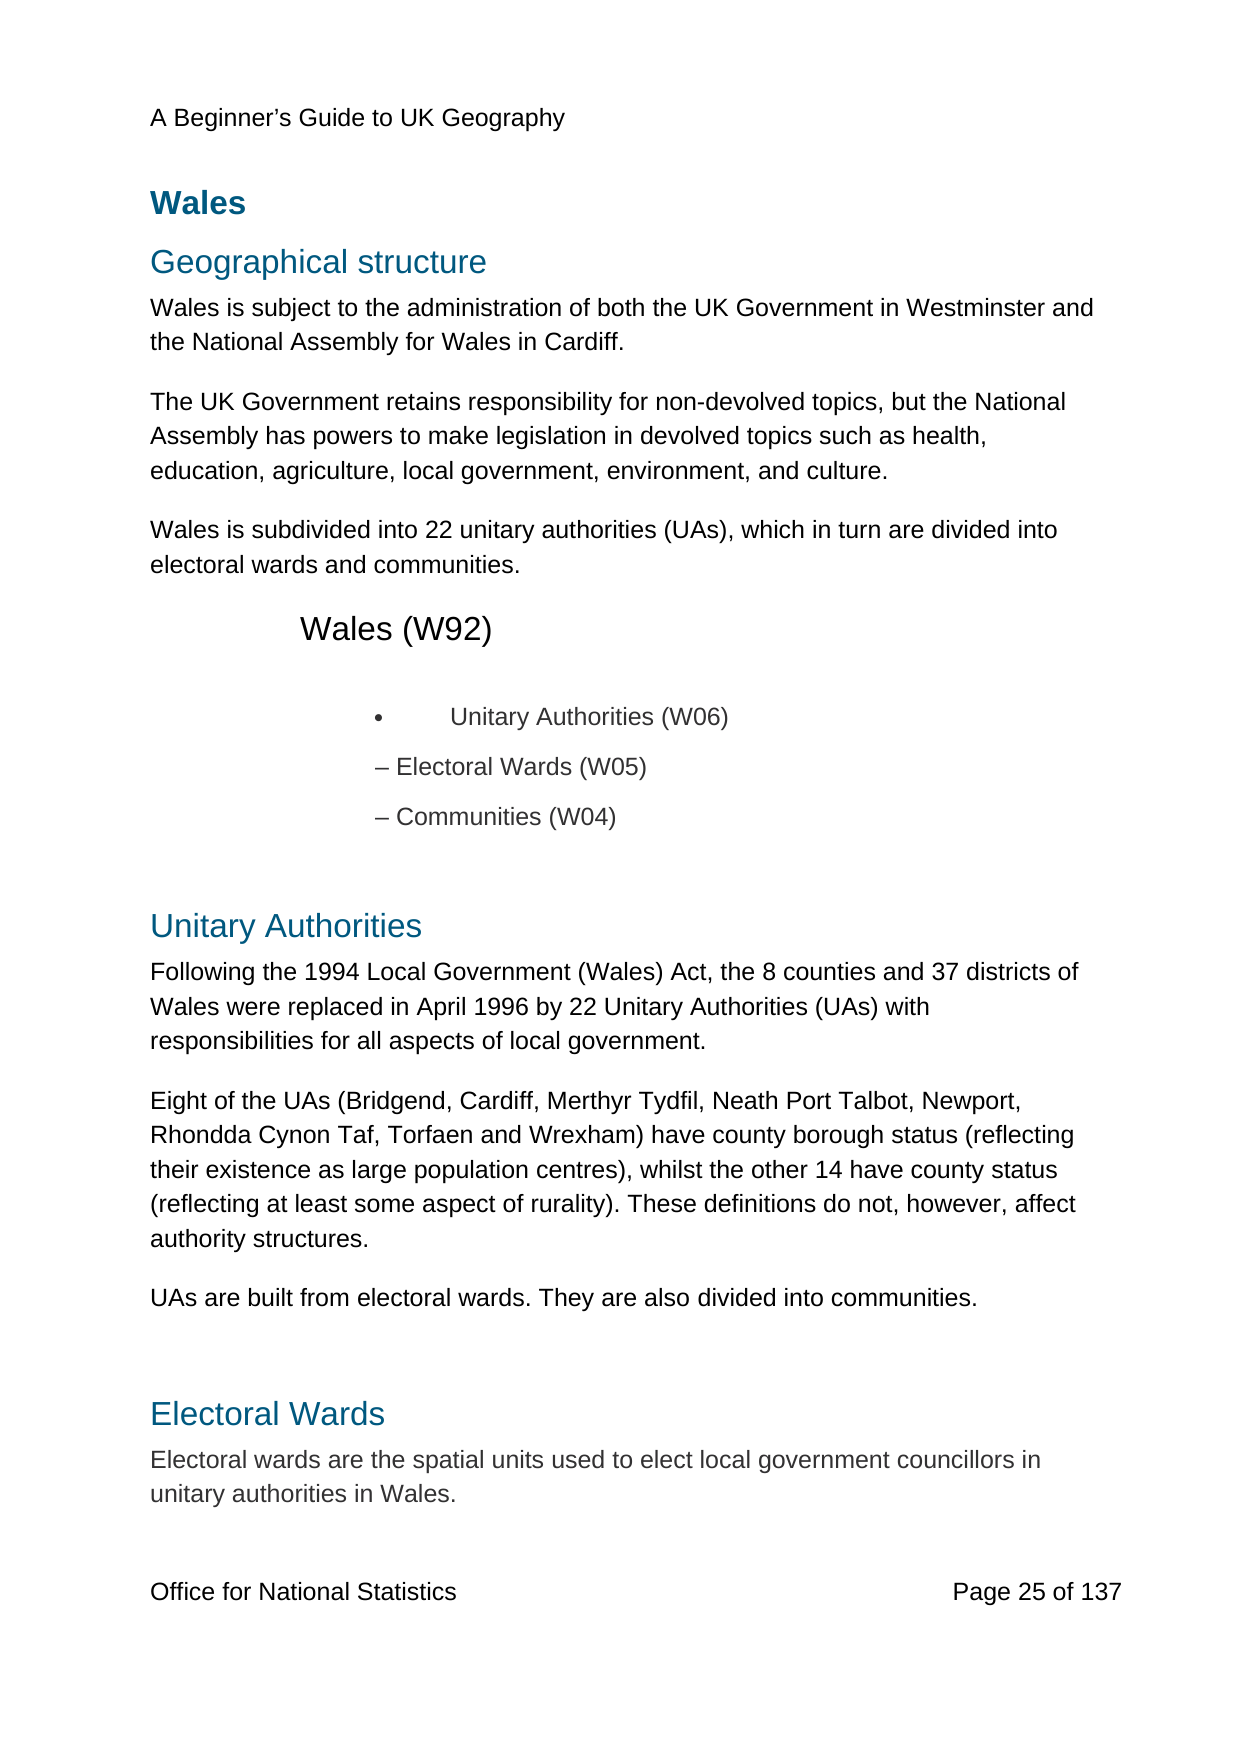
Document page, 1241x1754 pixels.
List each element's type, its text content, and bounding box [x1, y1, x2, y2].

text UAs are built from electoral wards. They are also divided into communities. [150, 1283, 1095, 1312]
text Following the 1994 Local Government (Wales) Act, the 8 counties and 37 districts of Wales were replaced in April 1996 by 22 Unitary Authorities (UAs) with responsibilities for all aspects of local government. [150, 957, 1095, 1055]
subtitle Wales [150, 183, 1095, 221]
subtitle Electoral Wards [150, 1394, 1095, 1432]
subtitle Unitary Authorities [150, 906, 1095, 945]
list Unitary Authorities (W06) – Electoral Wards (W05) – Communities (W04) [375, 680, 1122, 830]
text Wales (W92) [300, 609, 1122, 648]
text Wales is subdivided into 22 unitary authorities (UAs), which in turn are divided into electoral wards and communities. [150, 515, 1095, 578]
text Electoral wards are the spatial units used to elect local government councillors in unitary authorities in Wales. [150, 1445, 1095, 1508]
text The UK Government retains responsibility for non-devolved topics, but the National Assembly has powers to make legislation in devolved topics such as health, education, agriculture, local government, environment, and culture. [150, 387, 1095, 484]
text Eight of the UAs (Bridgend, Cardiff, Merthyr Tydfil, Neath Port Talbot, Newport, Rhondda Cynon Taf, Torfaen and Wrexham) have county borough status (reflecting their existence as large population centres), whilst the other 14 have county status (reflecting at least some aspect of rurality). These definitions do not, however, affect authority structures. [150, 1086, 1095, 1252]
subtitle Geographical structure [150, 242, 1095, 280]
text Wales is subject to the administration of both the UK Government in Westminster and the National Assembly for Wales in Cardiff. [150, 293, 1095, 356]
